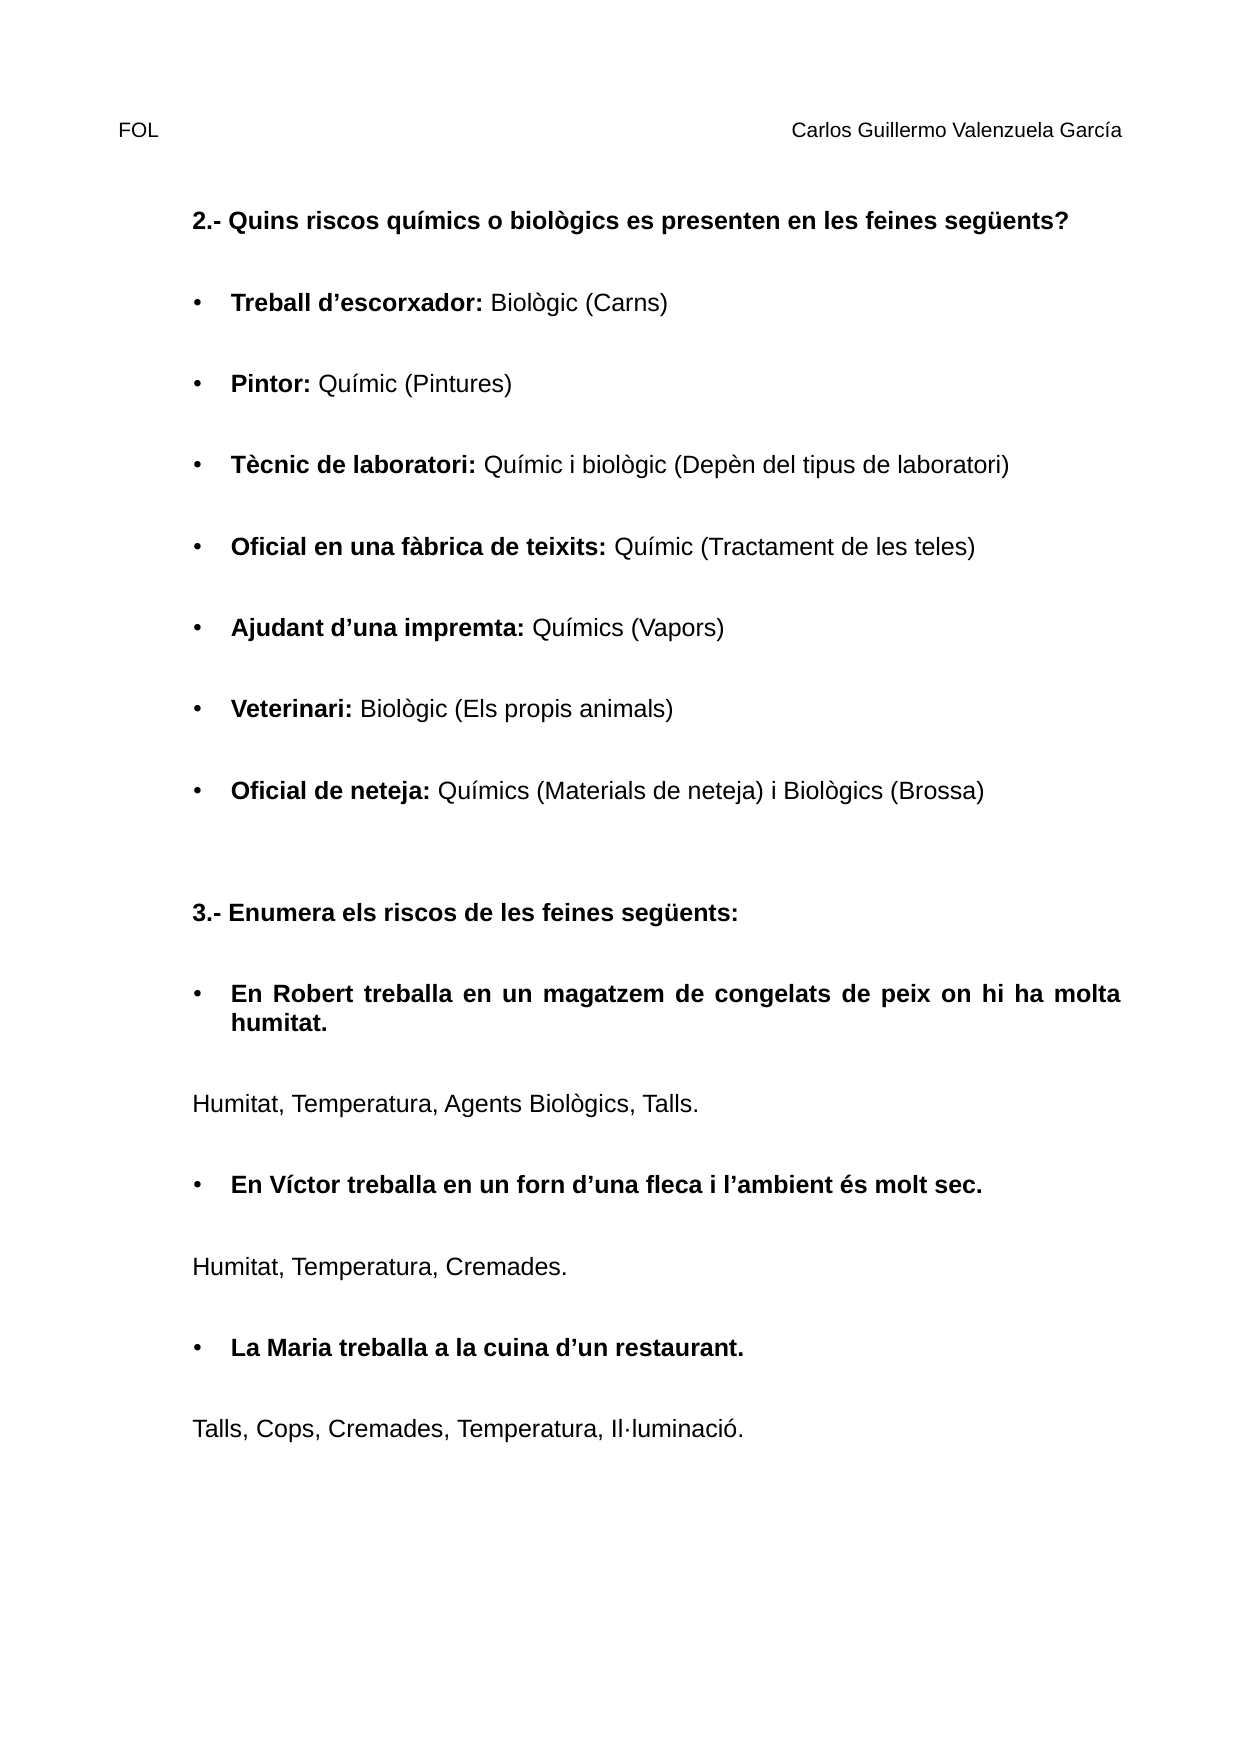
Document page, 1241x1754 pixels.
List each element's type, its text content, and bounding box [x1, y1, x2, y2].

list La Maria treballa a la cuina d’un restaurant. [193, 1333, 1122, 1362]
list Pintor: Químic (Pintures) [193, 369, 1122, 398]
list Treball d’escorxador: Biològic (Carns) [193, 287, 1122, 316]
list Tècnic de laboratori: Químic i biològic (Depèn del tipus de laboratori) [193, 450, 1122, 479]
list Oficial de neteja: Químics (Materials de neteja) i Biològics (Brossa) [193, 776, 1122, 804]
list Ajudant d’una impremta: Químics (Vapors) [193, 613, 1122, 642]
list En Víctor treballa en un forn d’una fleca i l’ambient és molt sec. [193, 1170, 1122, 1199]
text Humitat, Temperatura, Agents Biològics, Talls. [118, 1089, 1122, 1118]
text 2.- Quins riscos químics o biològics es presenten en les feines següents? [118, 206, 1122, 235]
text Talls, Cops, Cremades, Temperatura, Il·luminació. [118, 1414, 1122, 1443]
list En Robert treballa en un magatzem de congelats de peix on hi ha molta humitat. [193, 979, 1122, 1036]
text 3.- Enumera els riscos de les feines següents: [118, 898, 1122, 926]
list Oficial en una fàbrica de teixits: Químic (Tractament de les teles) [193, 532, 1122, 560]
list Veterinari: Biològic (Els propis animals) [193, 694, 1122, 723]
text Humitat, Temperatura, Cremades. [118, 1252, 1122, 1280]
